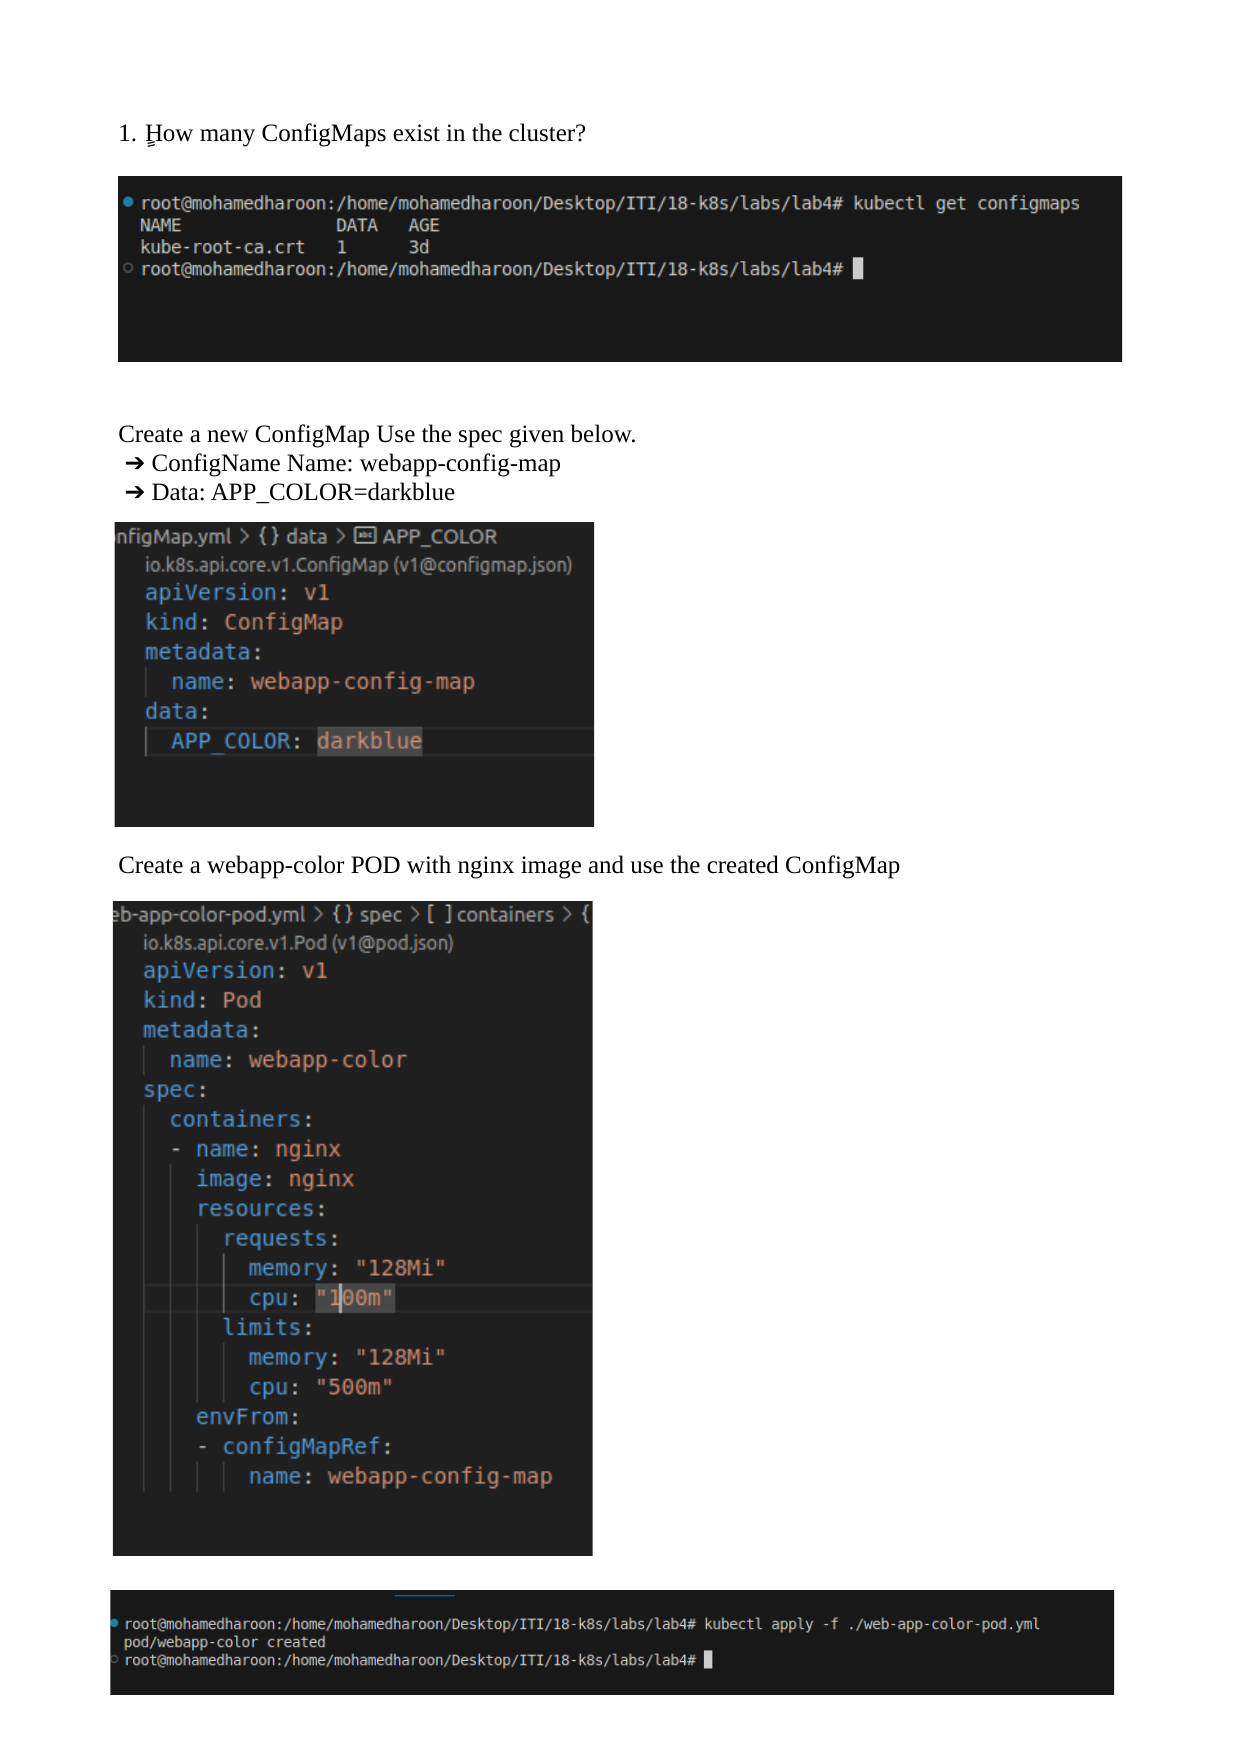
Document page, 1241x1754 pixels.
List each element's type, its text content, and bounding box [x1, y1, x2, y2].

text ➔ Data: APP_COLOR=darkblue [118, 477, 1122, 506]
text 1. ٍHow many ConfigMaps exist in the cluster? [118, 118, 1122, 152]
text Create a webapp-color POD with nginx image and use the created ConfigMap [118, 851, 1122, 879]
text Create a new ConfigMap Use the spec given below. [118, 419, 1122, 448]
picture [114, 522, 595, 827]
picture [110, 1590, 1115, 1695]
picture [112, 901, 593, 1556]
picture [118, 176, 1123, 362]
text ➔ ConfigName Name: webapp-config-map [118, 448, 1122, 477]
